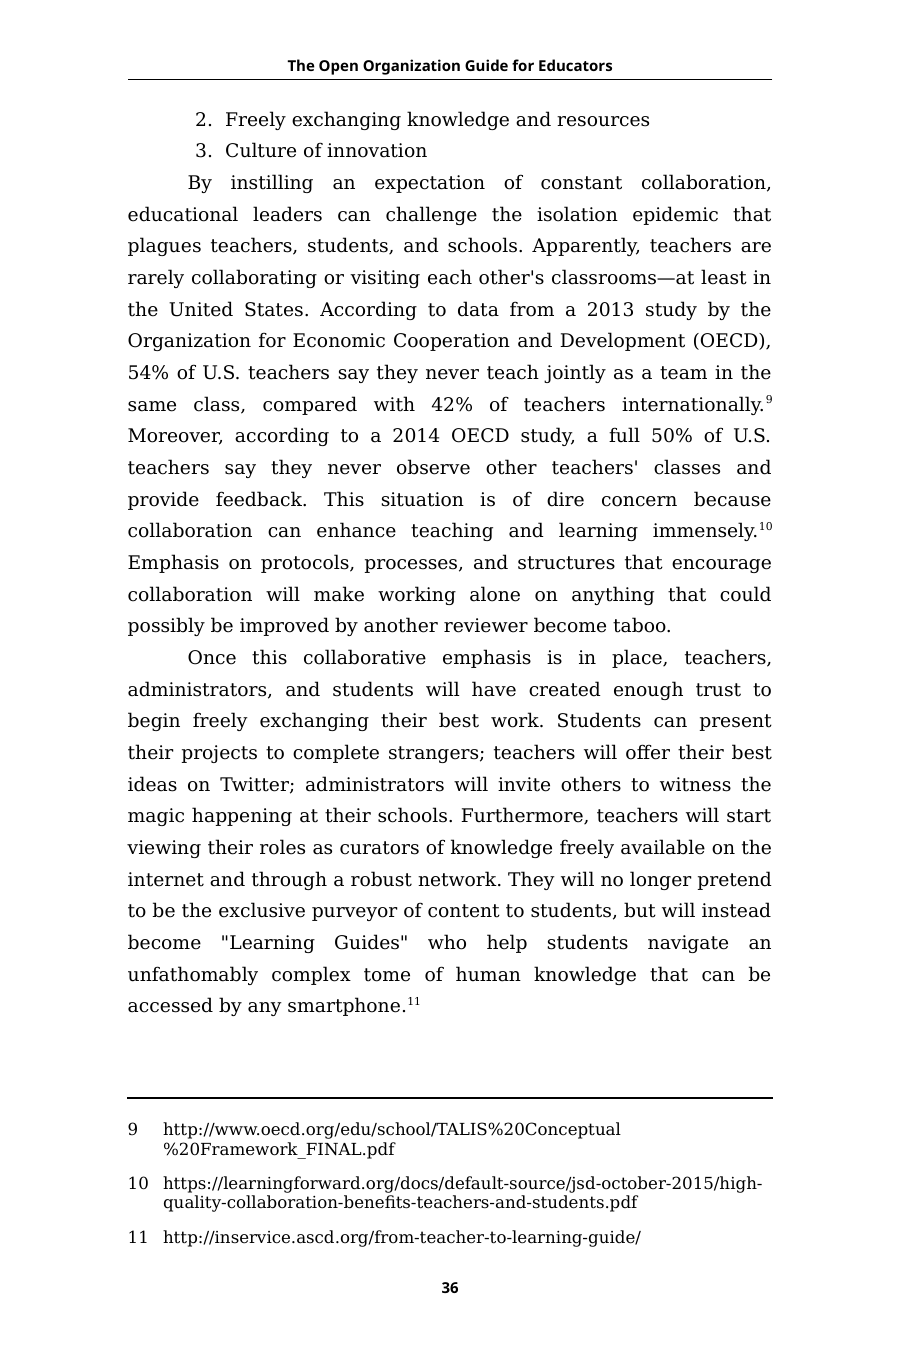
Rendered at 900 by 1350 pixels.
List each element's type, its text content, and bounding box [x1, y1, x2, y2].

text By instilling an expectation of constant collaboration, educational leaders can challenge the isolation epidemic that plagues teachers, students, and schools. Apparently, teachers are rarely collaborating or visiting each other's classrooms—at least in the United States. According to data from a 2013 study by the Organization for Economic Cooperation and Development (OECD), 54% of U.S. teachers say they never teach jointly as a team in the same class, compared with 42% of teachers internationally. Moreover, according to a 2014 OECD study, a full 50% of U.S. teachers say they never observe other teachers' classes and provide feedback. This situation is of dire concern because collaboration can enhance teaching and learning immensely. Emphasis on protocols, processes, and structures that encourage collaboration will make working alone on anything that could possibly be improved by another reviewer become taboo. [127, 172, 772, 637]
text Once this collaborative emphasis is in place, teachers, administrators, and students will have created enough trust to begin freely exchanging their best work. Students can present their projects to complete strangers; teachers will offer their best ideas on Twitter; administrators will invite others to witness the magic happening at their schools. Furthermore, teachers will start viewing their roles as curators of knowledge freely available on the internet and through a robust network. They will no longer pretend to be the exclusive purveyor of content to students, but will instead become "Learning Guides" who help students navigate an unfathomably complex tome of human knowledge that can be accessed by any smartphone. [127, 647, 772, 1017]
list Culture of innovation [195, 140, 772, 162]
text http://www.oecd.org/edu/school/TALIS%20Conceptual%20Framework_FINAL.pdf [127, 1120, 772, 1159]
list Freely exchanging knowledge and resources [195, 109, 772, 131]
text http://inservice.ascd.org/from-teacher-to-learning-guide/ [127, 1228, 772, 1247]
text https://learningforward.org/docs/default-source/jsd-october-2015/high-quality-collaboration-benefits-teachers-and-students.pdf [127, 1174, 772, 1213]
